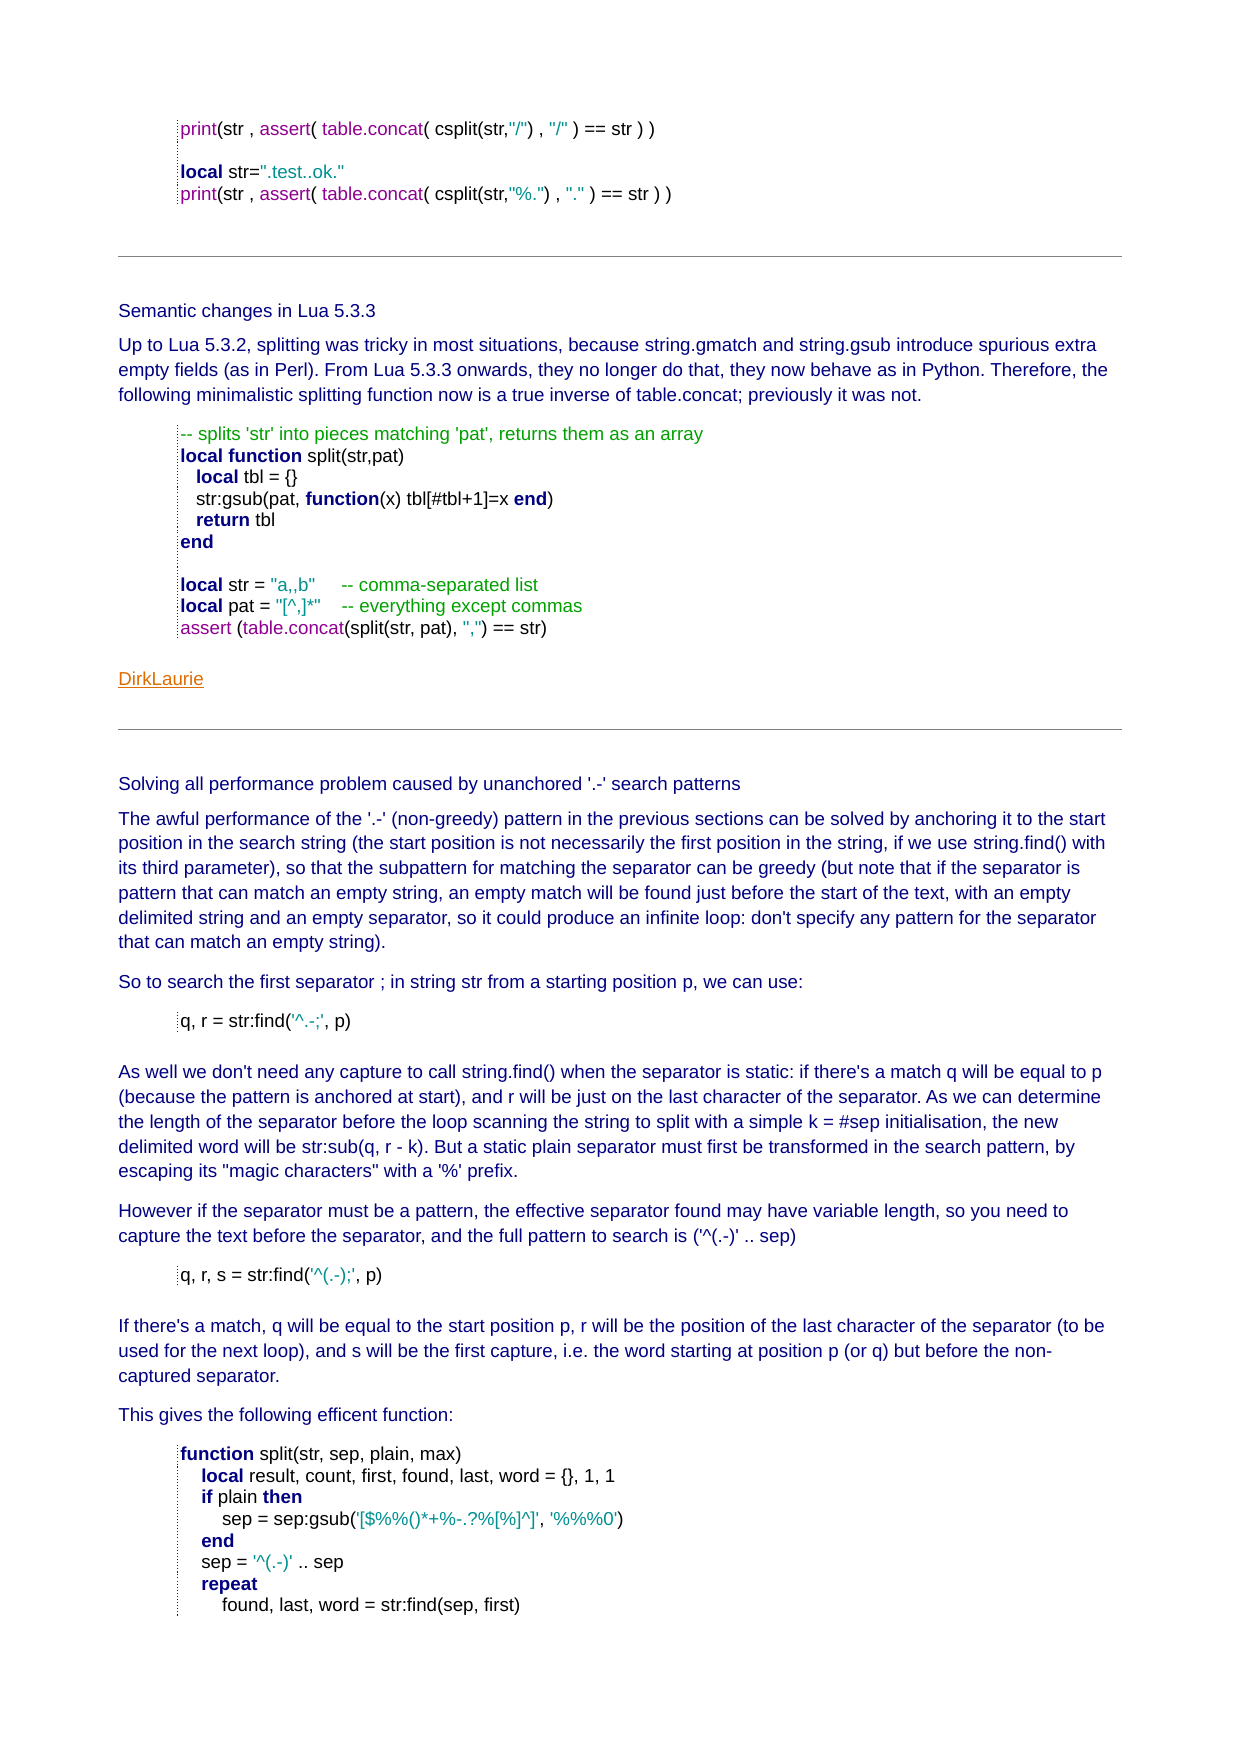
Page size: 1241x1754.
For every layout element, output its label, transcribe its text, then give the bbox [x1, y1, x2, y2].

text end [177, 531, 1122, 552]
text However if the separator must be a pattern, the effective separator found may have variable length, so you need to capture the text before the separator, and the full pattern to search is ('^(.-)' .. sep) [118, 1199, 1122, 1246]
text So to search the first separator ; in string str from a starting position p, we can use: [118, 971, 1122, 992]
subtitle Semantic changes in Lua 5.3.3 [118, 300, 1122, 321]
text sep = '^(.-)' .. sep [177, 1551, 1122, 1572]
text str:gsub(pat, function(x) tbl[#tbl+1]=x end) [177, 487, 1122, 509]
text q, r = str:find('^.-;', p) [177, 1010, 1122, 1032]
text return tbl [177, 509, 1122, 531]
subtitle Solving all performance problem caused by unanchored '.-' search patterns [118, 773, 1122, 795]
text found, last, word = str:find(sep, first) [177, 1594, 1122, 1616]
text This gives the following efficent function: [118, 1404, 1122, 1425]
text repeat [177, 1572, 1122, 1594]
text print(str , assert( table.concat( csplit(str,"%.") , "." ) == str ) ) [177, 183, 1122, 204]
text q, r, s = str:find('^(.-);', p) [177, 1264, 1122, 1285]
text local str=".test..ok." [177, 161, 1122, 183]
text local function split(str,pat) [177, 444, 1122, 466]
text function split(str, sep, plain, max) [177, 1443, 1122, 1465]
text if plain then [177, 1486, 1122, 1508]
text assert (table.concat(split(str, pat), ",") == str) [177, 617, 1122, 638]
text end [177, 1529, 1122, 1551]
text print(str , assert( table.concat( csplit(str,"/") , "/" ) == str ) ) [177, 118, 1122, 140]
text sep = sep:gsub('[$%%()*+%-.?%[%]^]', '%%%0') [177, 1508, 1122, 1529]
text local result, count, first, found, last, word = {}, 1, 1 [177, 1465, 1122, 1486]
text local str = "a,,b" -- comma-separated list [177, 574, 1122, 595]
text DirkLaurie [118, 668, 1122, 689]
text Up to Lua 5.3.2, splitting was tricky in most situations, because string.gmatch and string.gsub introduce spurious extra empty fields (as in Perl). From Lua 5.3.3 onwards, they no longer do that, they now behave as in Python. Therefore, the following minimalistic splitting function now is a true inverse of table.concat; previously it was not. [118, 334, 1122, 405]
text As well we don't need any capture to call string.find() when the separator is static: if there's a match q will be equal to p (because the pattern is anchored at start), and r will be just on the last character of the separator. As we can determine the length of the separator before the loop scanning the string to split with a simple k = #sep initialisation, the new delimited word will be str:sub(q, r - k). But a static plain separator must first be transformed in the search pattern, by escaping its "magic characters" with a '%' prefix. [118, 1061, 1122, 1182]
text local tbl = {} [177, 466, 1122, 487]
text If there's a match, q will be equal to the start position p, r will be the position of the last character of the separator (to be used for the next loop), and s will be the first capture, i.e. the word starting at position p (or q) but before the non-captured separator. [118, 1315, 1122, 1386]
text -- splits 'str' into pieces matching 'pat', returns them as an array [177, 423, 1122, 444]
text The awful performance of the '.-' (non-greedy) pattern in the previous sections can be solved by anchoring it to the start position in the search string (the start position is not necessarily the first position in the string, if we use string.find() with its third parameter), so that the subpattern for matching the separator can be greedy (but note that if the separator is pattern that can match an empty string, an empty match will be found just before the start of the text, with an empty delimited string and an empty separator, so it could produce an infinite loop: don't specify any pattern for the separator that can match an empty string). [118, 807, 1122, 953]
text local pat = "[^,]*" -- everything except commas [177, 595, 1122, 617]
